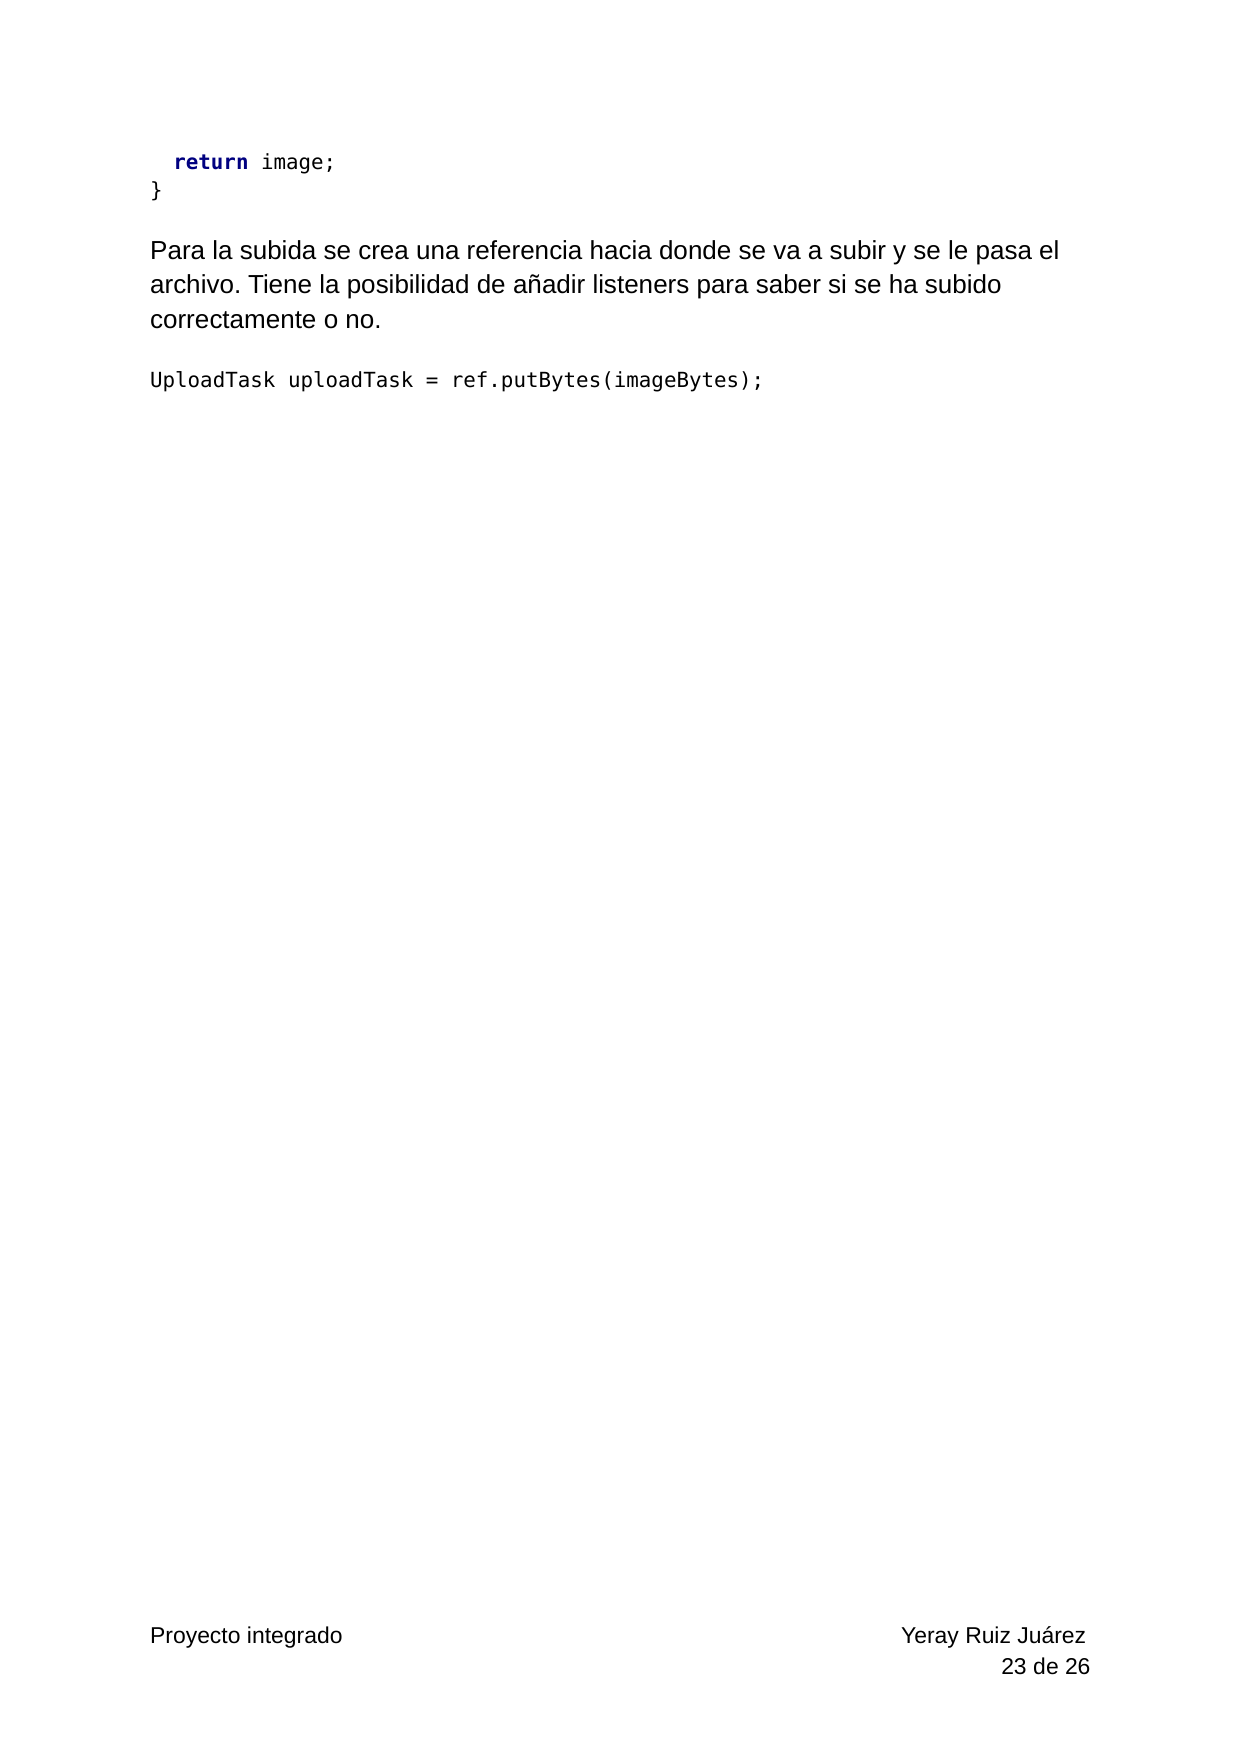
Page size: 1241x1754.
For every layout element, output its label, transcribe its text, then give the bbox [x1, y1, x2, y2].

text } [150, 178, 1090, 202]
text UploadTask uploadTask = ref.putBytes(imageBytes); [150, 368, 1090, 392]
text return image; [150, 150, 1090, 174]
text Para la subida se crea una referencia hacia donde se va a subir y se le pasa el archivo. Tiene la posibilidad de añadir listeners para saber si se ha subido correctamente o no. [150, 235, 1090, 334]
